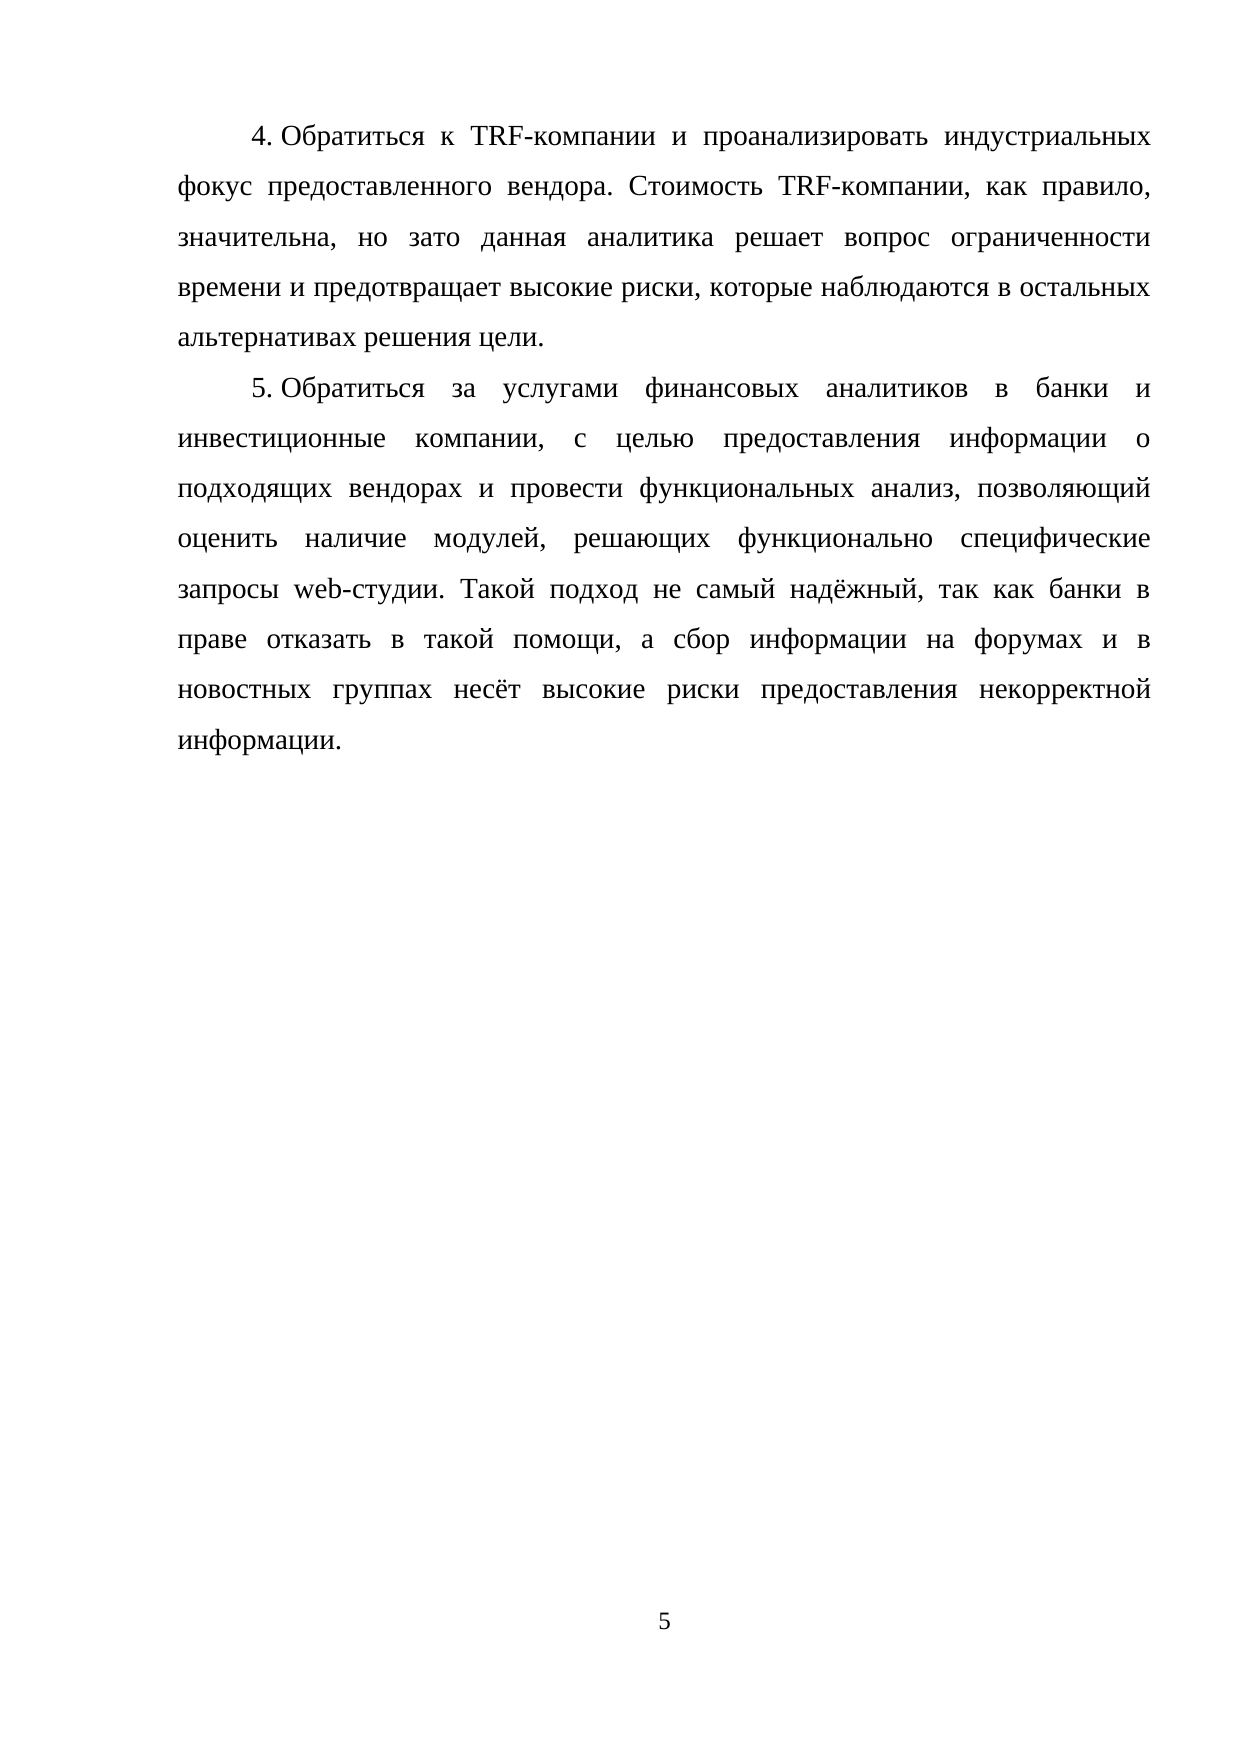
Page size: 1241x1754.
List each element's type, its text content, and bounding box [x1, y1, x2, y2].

list Обратиться за услугами финансовых аналитиков в банки и инвестиционные компании, с целью предоставления информации о подходящих вендорах и провести функциональных анализ, позволяющий оценить наличие модулей, решающих функционально специфические запросы web-студии. Такой подход не самый надёжный, так как банки в праве отказать в такой помощи, а сбор информации на форумах и в новостных группах несёт высокие риски предоставления некорректной информации. [177, 370, 1152, 755]
list Обратиться к TRF-компании и проанализировать индустриальных фокус предоставленного вендора. Стоимость TRF-компании, как правило, значительна, но зато данная аналитика решает вопрос ограниченности времени и предотвращает высокие риски, которые наблюдаются в остальных альтернативах решения цели. [177, 118, 1152, 353]
